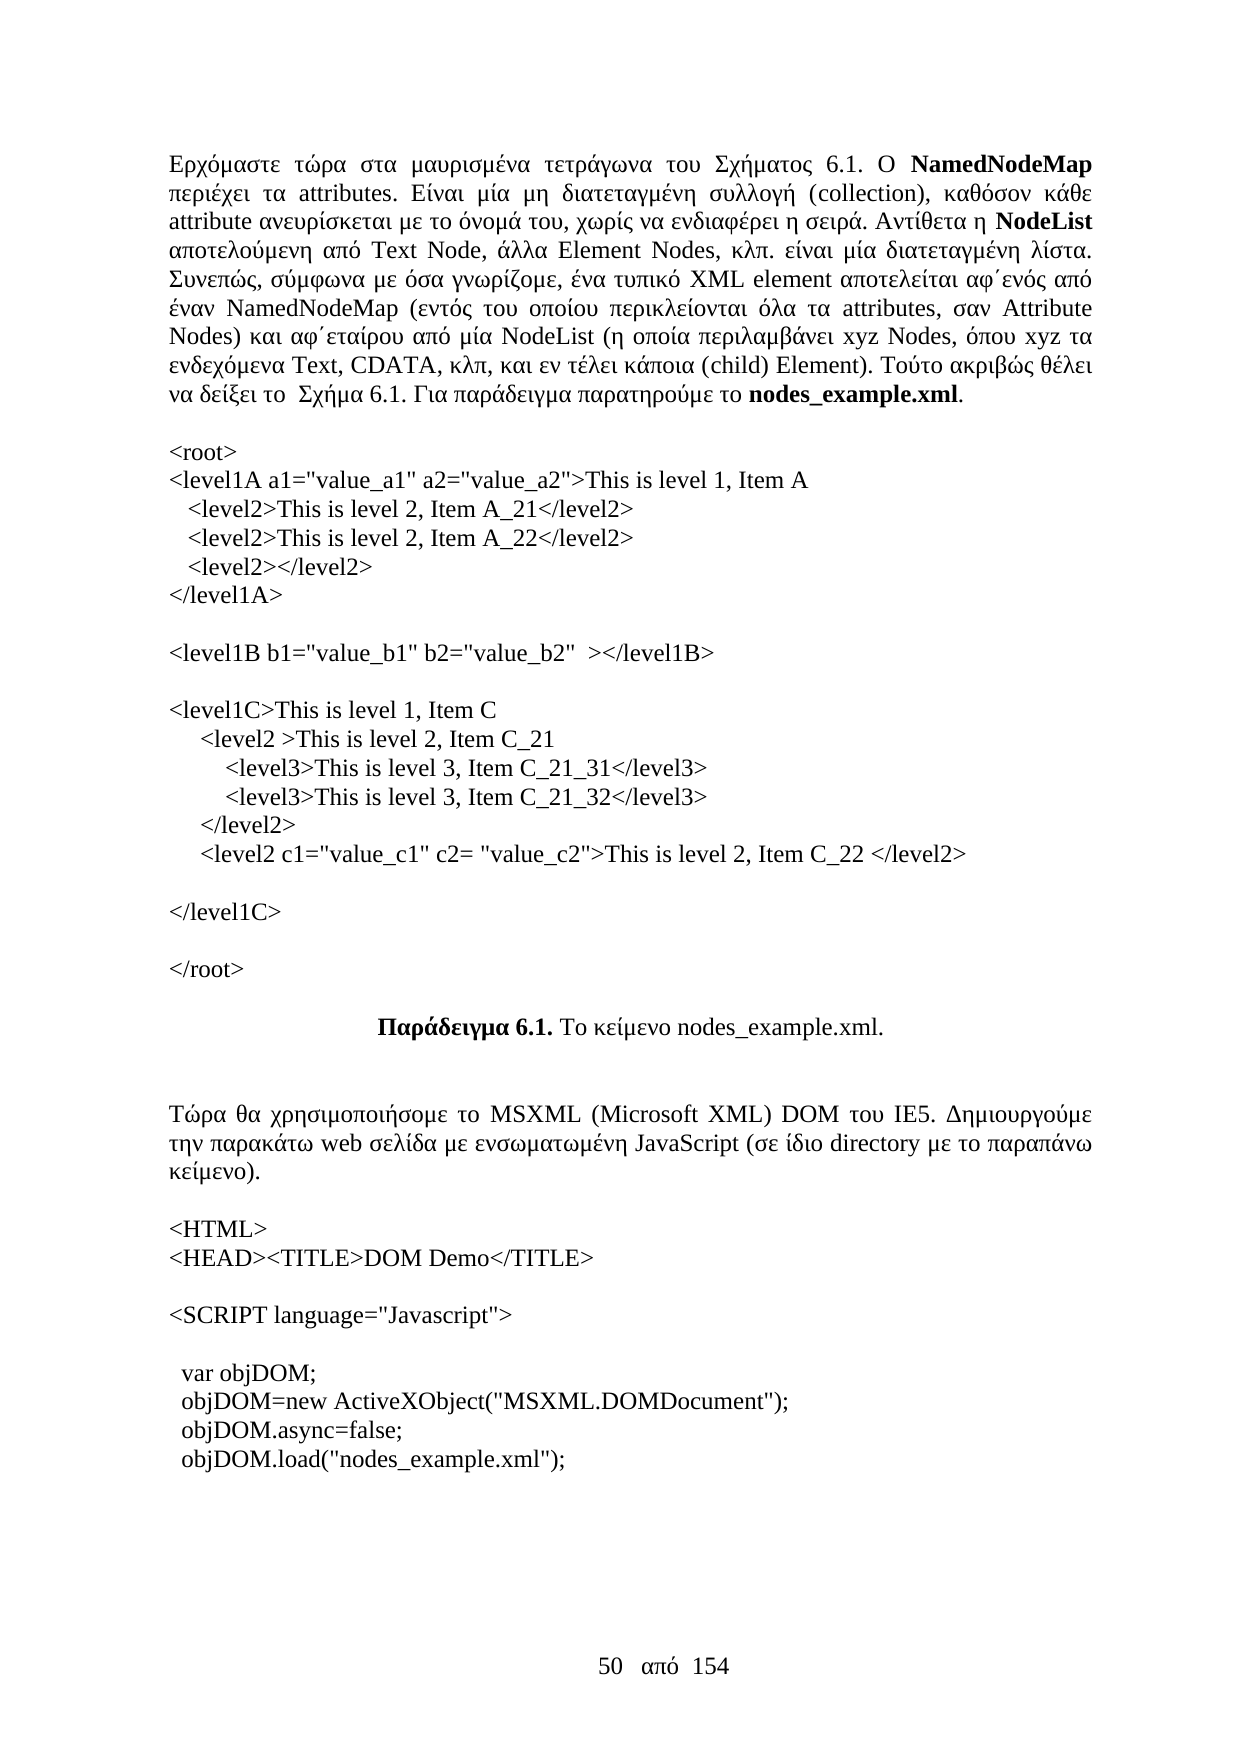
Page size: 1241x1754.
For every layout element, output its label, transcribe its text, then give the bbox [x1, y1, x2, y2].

text Ερχόμαστε τώρα στα μαυρισμένα τετράγωνα του Σχήματος 6.1. Ο NamedNodeMap περιέχει τα attributes. Είναι μία μη διατεταγμένη συλλογή (collection), καθόσον κάθε attribute ανευρίσκεται με το όνομά του, χωρίς να ενδιαφέρει η σειρά. Αντίθετα η NodeList αποτελούμενη από Text Νοde, άλλα Element Nodes, κλπ. είναι μία διατεταγμένη λίστα. Συνεπώς, σύμφωνα με όσα γνωρίζομε, ένα τυπικό XML element αποτελείται αφ΄ενός από έναν NamedNodeMap (εντός του οποίου περικλείονται όλα τα attributes, σαν Attribute Nodes) και αφ΄εταίρου από μία NodeList (η οποία περιλαμβάνει xyz Nodes, όπου xyz τα ενδεχόμενα Text, CDATA, κλπ, και εν τέλει κάποια (child) Element). Τούτο ακριβώς θέλει να δείξει το Σχήμα 6.1. Για παράδειγμα παρατηρούμε το nodes_example.xml. [169, 149, 1092, 408]
text objDOM.load("nodes_example.xml"); [169, 1444, 1092, 1473]
text var objDOM; [169, 1358, 1092, 1386]
text <level1C>This is level 1, Item C [169, 696, 1092, 724]
text <level1A a1="value_a1" a2="value_a2">This is level 1, Item A [169, 466, 1092, 494]
text Παράδειγμα 6.1. Το κείμενο nodes_example.xml. [169, 1012, 1092, 1041]
text objDOM=new ActiveXObject("MSXML.DOMDocument"); [169, 1386, 1092, 1415]
text <HEAD><TITLE>DOM Demo</TITLE> [169, 1243, 1092, 1271]
text <level2></level2> [169, 552, 1092, 581]
text <level3>This is level 3, Item C_21_31</level3> [169, 753, 1092, 782]
text </level1A> [169, 581, 1092, 609]
text <HTML> [169, 1214, 1092, 1243]
text </root> [169, 954, 1092, 983]
text <level3>This is level 3, Item C_21_32</level3> [169, 782, 1092, 811]
text <level1B b1="value_b1" b2="value_b2" ></level1B> [169, 638, 1092, 667]
text objDOM.async=false; [169, 1415, 1092, 1444]
text </level2> [169, 811, 1092, 839]
text <level2 c1="value_c1" c2= "value_c2">This is level 2, Item C_22 </level2> [169, 839, 1092, 868]
text <level2>This is level 2, Item A_22</level2> [169, 523, 1092, 552]
text Tώρα θα χρησιμοποιήσομε το MSXML (Microsoft XML) DOM του IE5. Δημιουργούμε την παρακάτω web σελίδα με ενσωματωμένη JavaScript (σε ίδιο directory με το παραπάνω κείμενο). [169, 1099, 1092, 1185]
text <level2>This is level 2, Item A_21</level2> [169, 494, 1092, 523]
text <level2 >This is level 2, Item C_21 [169, 724, 1092, 753]
text </level1C> [169, 897, 1092, 926]
text <SCRIPT language="Javascript"> [169, 1300, 1092, 1329]
text <root> [169, 437, 1092, 466]
